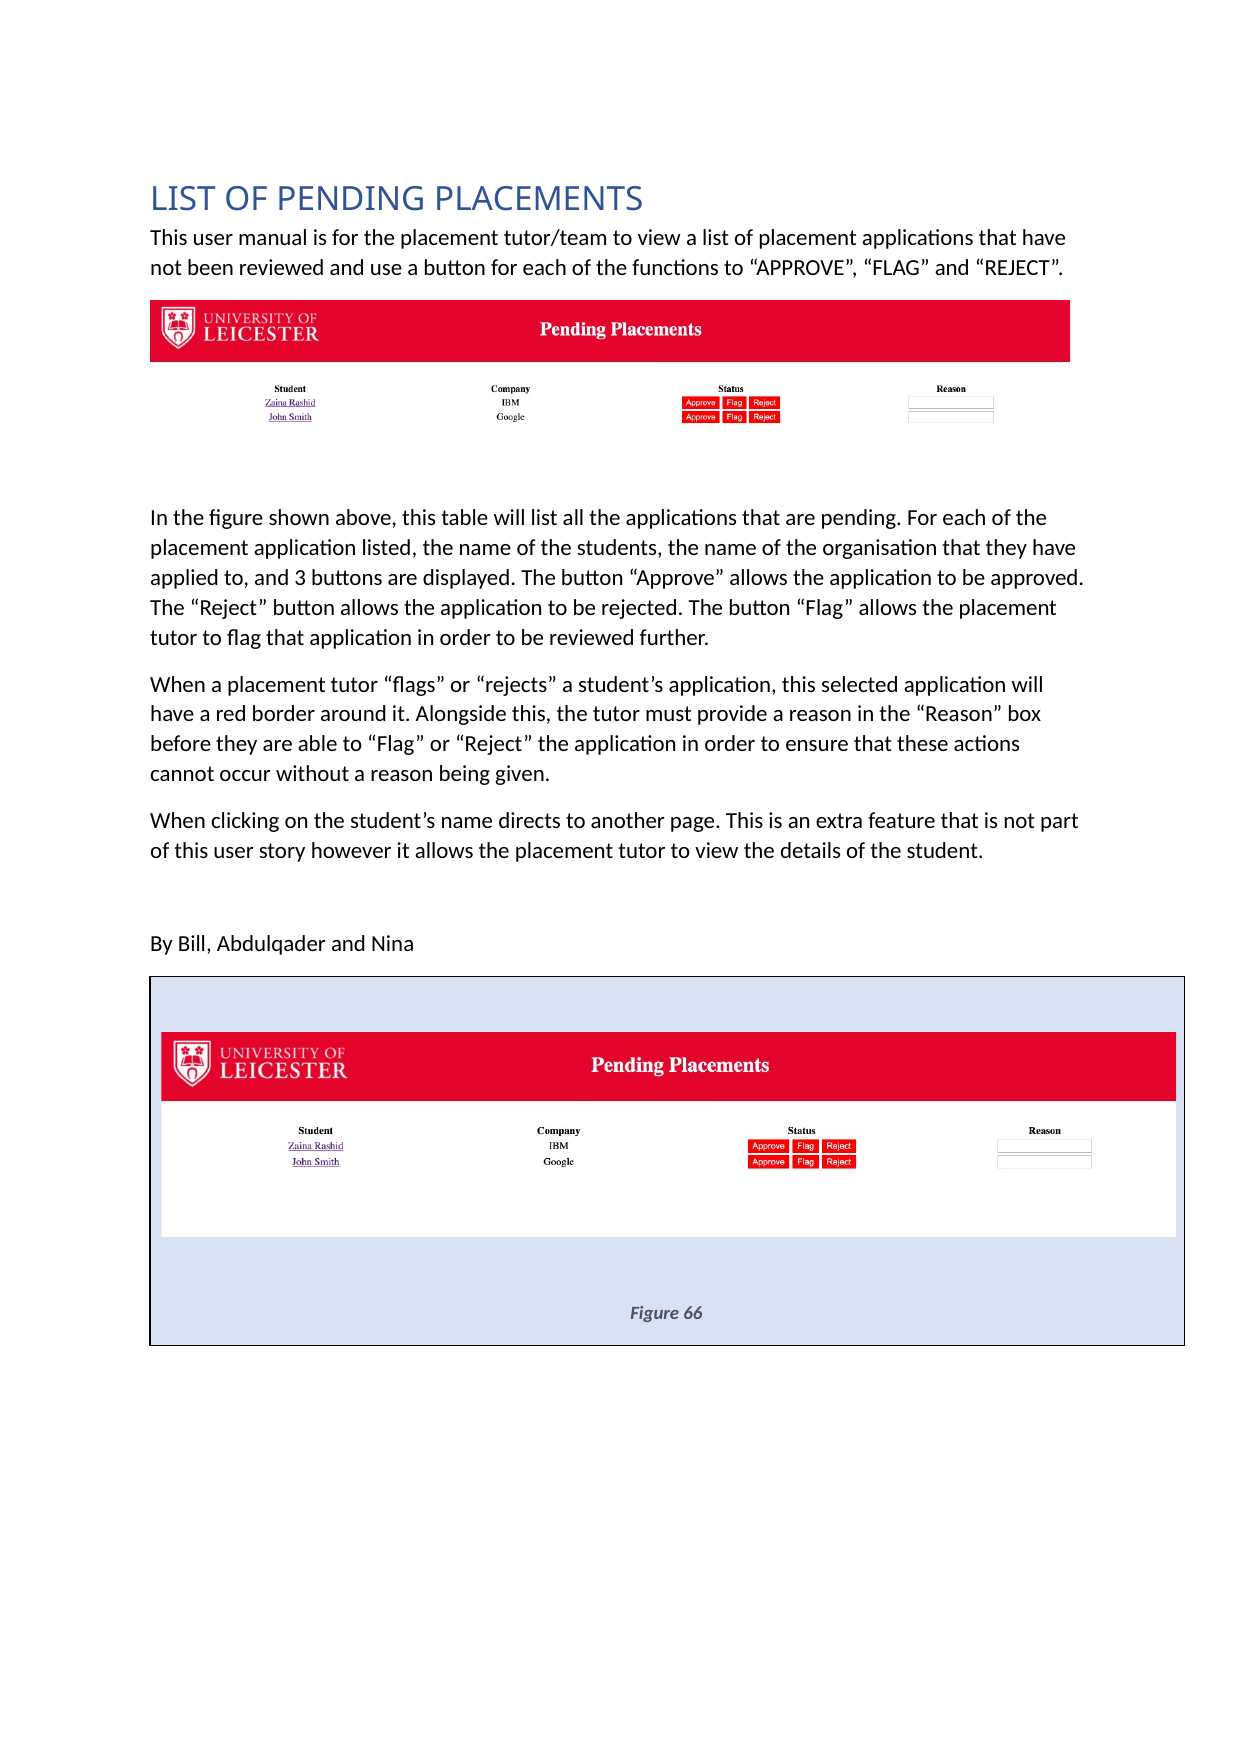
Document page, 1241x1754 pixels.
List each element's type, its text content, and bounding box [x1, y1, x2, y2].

table_header Figure 66 [151, 977, 1184, 1345]
text By Bill, Abdulqader and Nina [150, 929, 1090, 957]
text When a placement tutor “flags” or “rejects” a student’s application, this selected application will have a red border around it. Alongside this, the tutor must provide a reason in the “Reason” box before they are able to “Flag” or “Reject” the application in order to ensure that these actions cannot occur without a reason being given. [150, 670, 1090, 787]
subtitle LIST OF PENDING PLACEMENTS [150, 175, 1090, 220]
text When clicking on the student’s name directs to another page. This is an extra feature that is not part of this user story however it allows the placement tutor to view the details of the student. [150, 806, 1090, 864]
text This user manual is for the placement tutor/team to view a list of placement applications that have not been reviewed and use a button for each of the functions to “APPROVE”, “FLAG” and “REJECT”. [150, 223, 1090, 281]
text In the figure shown above, this table will list all the applications that are pending. For each of the placement application listed, the name of the students, the name of the organisation that they have applied to, and 3 buttons are displayed. The button “Approve” allows the application to be approved. The “Reject” button allows the application to be rejected. The button “Flag” allows the placement tutor to flag that application in order to be reviewed further. [150, 503, 1090, 651]
